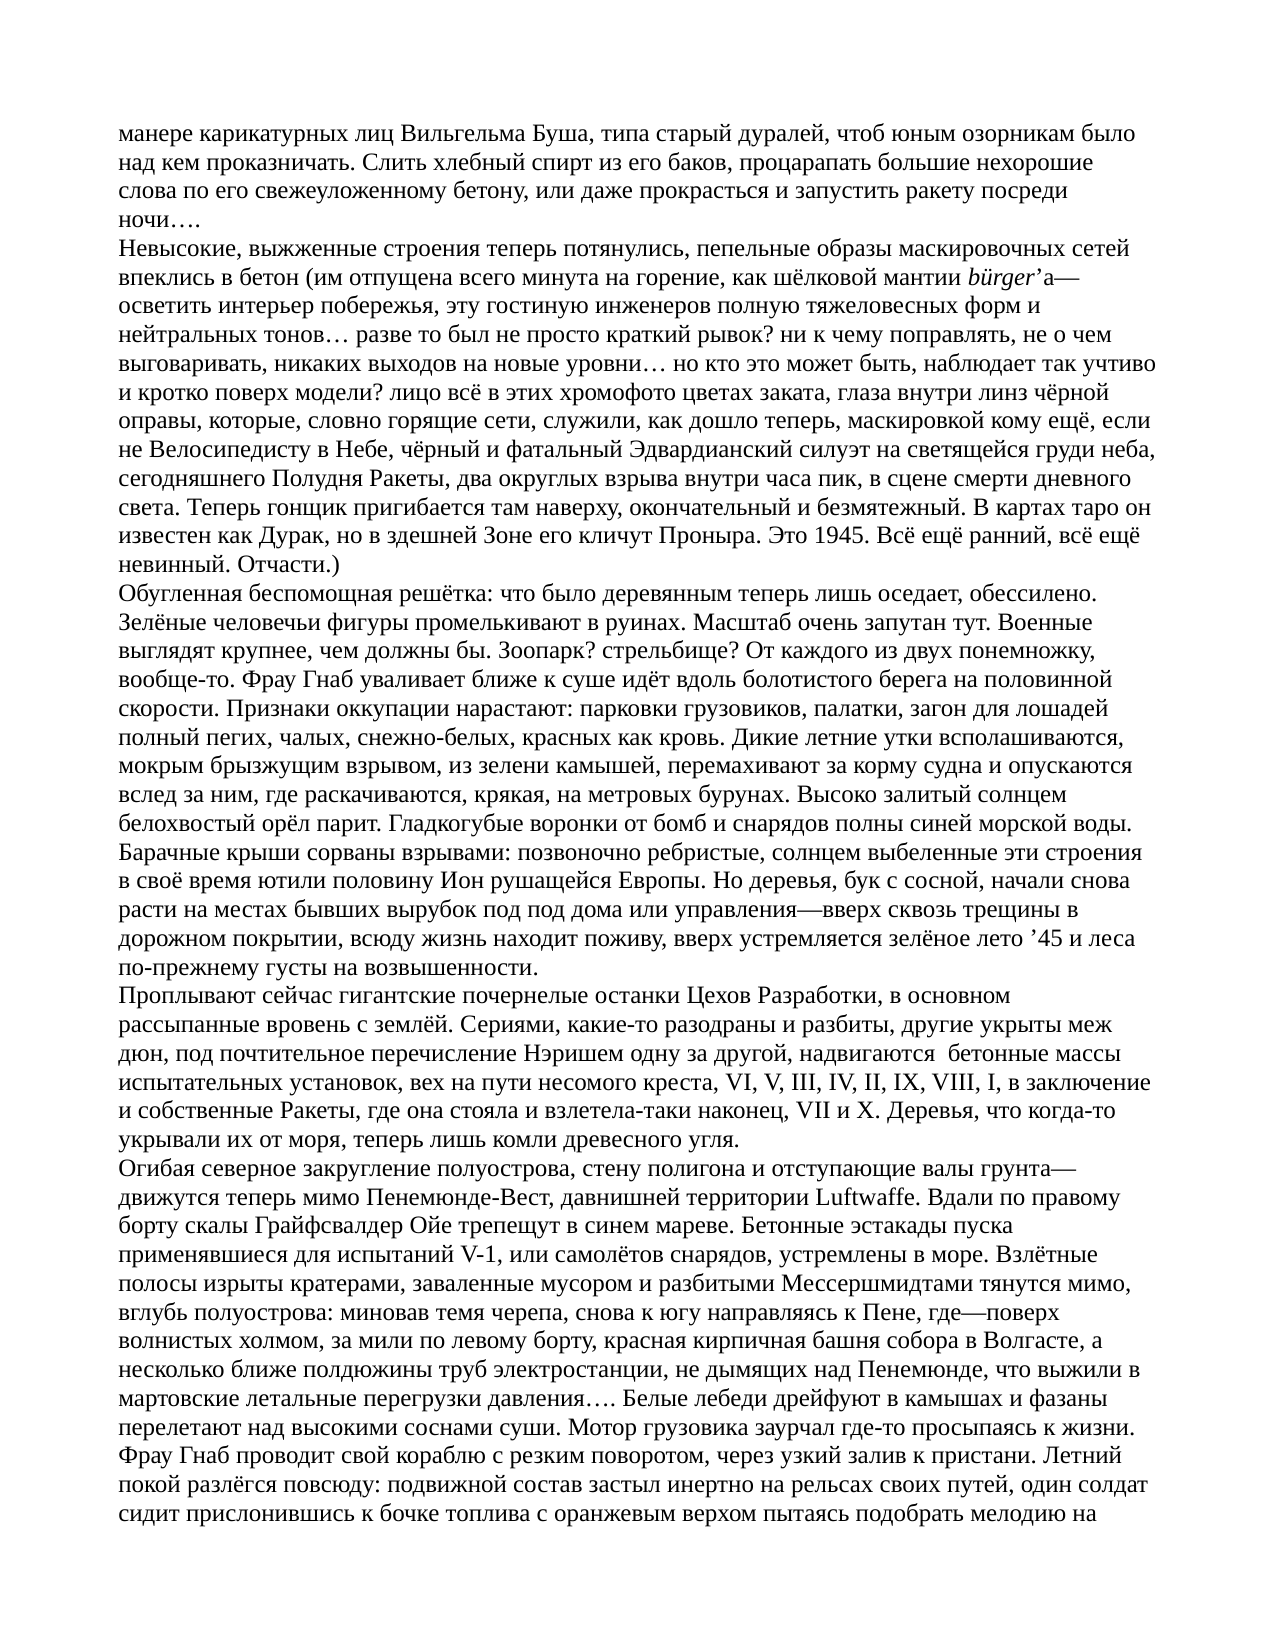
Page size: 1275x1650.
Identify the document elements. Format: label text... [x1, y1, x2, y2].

text Огибая северное закругление полуострова, стену полигона и отступающие валы грунта—движутся теперь мимо Пенемюнде-Вест, давнишней территории Luftwaffe. Вдали по правому борту скалы Грайфсвалдер Ойе трепещут в синем мареве. Бетонные эстакады пуска применявшиеся для испытаний V-1, или самолётов снарядов, устремлены в море. Взлётные полосы изрыты кратерами, заваленные мусором и разбитыми Мессершмидтами тянутся мимо, вглубь полуострова: миновав темя черепа, снова к югу направляясь к Пене, где—поверх волнистых холмом, за мили по левому борту, красная кирпичная башня собора в Волгасте, а несколько ближе полдюжины труб электростанции, не дымящих над Пенемюнде, что выжили в мартовские летальные перегрузки давления…. Белые лебеди дрейфуют в камышах и фазаны перелетают над высокими соснами суши. Мотор грузовика заурчал где-то просыпаясь к жизни. [118, 1153, 1157, 1441]
text Фрау Гнаб проводит свой кораблю с резким поворотом, через узкий залив к пристани. Летний покой разлёгся повсюду: подвижной состав застыл инертно на рельсах своих путей, один солдат сидит прислонившись к бочке топлива с оранжевым верхом пытаясь подобрать мелодию на [118, 1441, 1157, 1527]
text Невысокие, выжженные строения теперь потянулись, пепельные образы маскировочных сетей впеклись в бетон (им отпущена всего минута на горение, как шёлковой мантии bürger’а—осветить интерьер побережья, эту гостиную инженеров полную тяжеловесных форм и нейтральных тонов… разве то был не просто краткий рывок? ни к чему поправлять, не о чем выговаривать, никаких выходов на новые уровни… но кто это может быть, наблюдает так учтиво и кротко поверх модели? лицо всё в этих хромофото цветах заката, глаза внутри линз чёрной оправы, которые, словно горящие сети, служили, как дошло теперь, маскировкой кому ещё, если не Велосипедисту в Небе, чёрный и фатальный Эдвардианский силуэт на светящейся груди неба, сегодняшнего Полудня Ракеты, два округлых взрыва внутри часа пик, в сцене смерти дневного света. Теперь гонщик пригибается там наверху, окончательный и безмятежный. В картах таро он известен как Дурак, но в здешней Зоне его кличут Проныра. Это 1945. Всё ещё ранний, всё ещё невинный. Отчасти.) [118, 233, 1157, 578]
text Обугленная беспомощная решётка: что было деревянным теперь лишь оседает, обессилено. Зелёные человечьи фигуры промелькивают в руинах. Масштаб очень запутан тут. Военные выглядят крупнее, чем должны бы. Зоопарк? стрельбище? От каждого из двух понемножку, вообще-то. Фрау Гнаб уваливает ближе к суше идёт вдоль болотистого берега на половинной скорости. Признаки оккупации нарастают: парковки грузовиков, палатки, загон для лошадей полный пегих, чалых, снежно-белых, красных как кровь. Дикие летние утки всполашиваются, мокрым брызжущим взрывом, из зелени камышей, перемахивают за корму судна и опускаются вслед за ним, где раскачиваются, крякая, на метровых бурунах. Высоко залитый солнцем белохвостый орёл парит. Гладкогубые воронки от бомб и снарядов полны синей морской воды. Барачные крыши сорваны взрывами: позвоночно ребристые, солнцем выбеленные эти строения в своё время ютили половину Ион рушащейся Европы. Но деревья, бук с сосной, начали снова расти на местах бывших вырубок под под дома или управления—вверх сквозь трещины в дорожном покрытии, всюду жизнь находит поживу, вверх устремляется зелёное лето ’45 и леса по-прежнему густы на возвышенности. [118, 578, 1157, 981]
text Проплывают сейчас гигантские почернелые останки Цехов Разработки, в основном рассыпанные вровень с землёй. Сериями, какие-то разодраны и разбиты, другие укрыты меж дюн, под почтительное перечисление Нэришем одну за другой, надвигаются бетонные массы испытательных установок, вех на пути несомого креста, VI, V, III, IV, II, IX, VIII, I, в заключение и собственные Ракеты, где она стояла и взлетела-таки наконец, VII и X. Деревья, что когда-то укрывали их от моря, теперь лишь комли древесного угля. [118, 981, 1157, 1153]
text манере карикатурных лиц Вильгельма Буша, типа старый дуралей, чтоб юным озорникам было над кем проказничать. Слить хлебный спирт из его баков, процарапать большие нехорошие слова по его свежеуложенному бетону, или даже прокрасться и запустить ракету посреди ночи…. [118, 118, 1157, 233]
